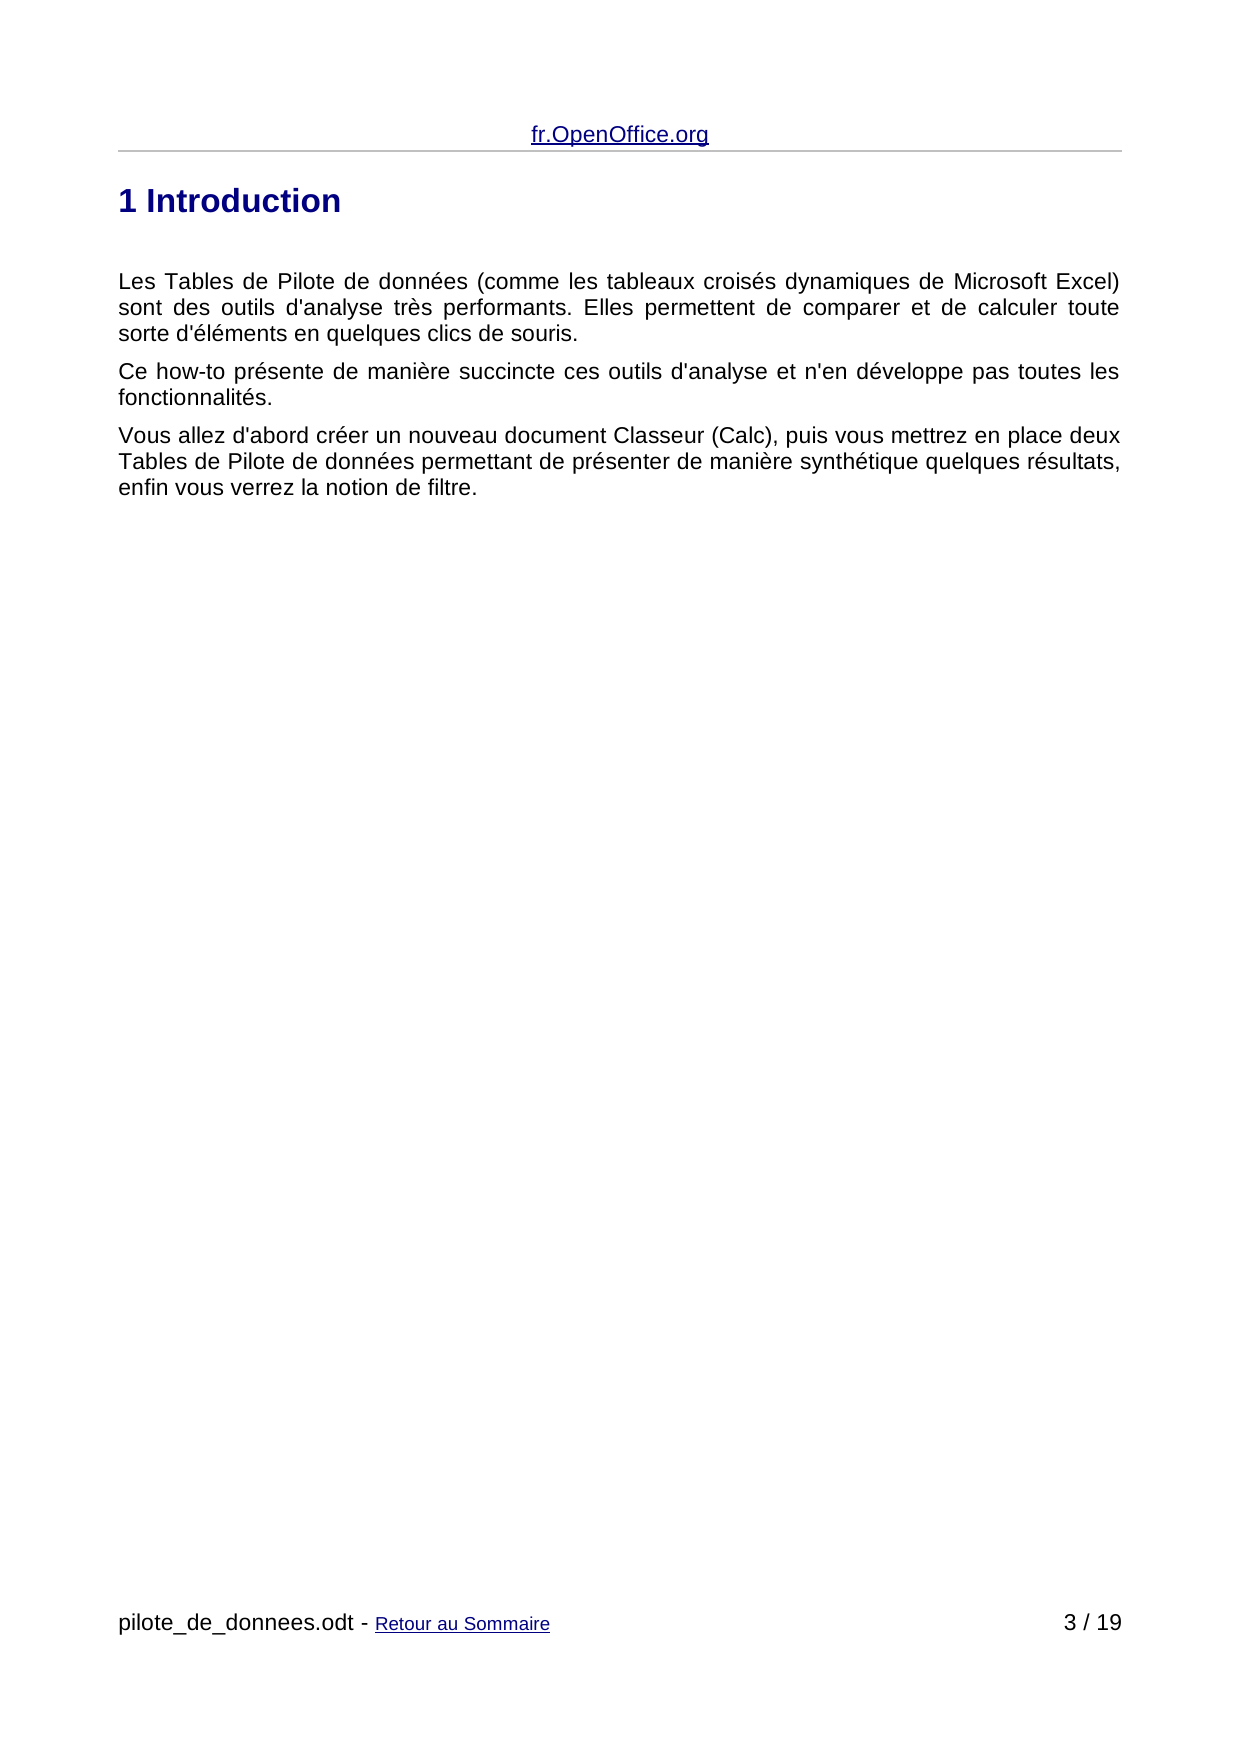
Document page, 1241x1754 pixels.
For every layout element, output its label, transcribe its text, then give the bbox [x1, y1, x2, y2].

text Vous allez d'abord créer un nouveau document Classeur (Calc), puis vous mettrez en place deux Tables de Pilote de données permettant de présenter de manière synthétique quelques résultats, enfin vous verrez la notion de filtre. [118, 422, 1122, 501]
subtitle Introduction [118, 182, 1122, 219]
text Les Tables de Pilote de données (comme les tableaux croisés dynamiques de Microsoft Excel) sont des outils d'analyse très performants. Elles permettent de comparer et de calculer toute sorte d'éléments en quelques clics de souris. [118, 269, 1122, 347]
text Ce how-to présente de manière succincte ces outils d'analyse et n'en développe pas toutes les fonctionnalités. [118, 358, 1122, 411]
